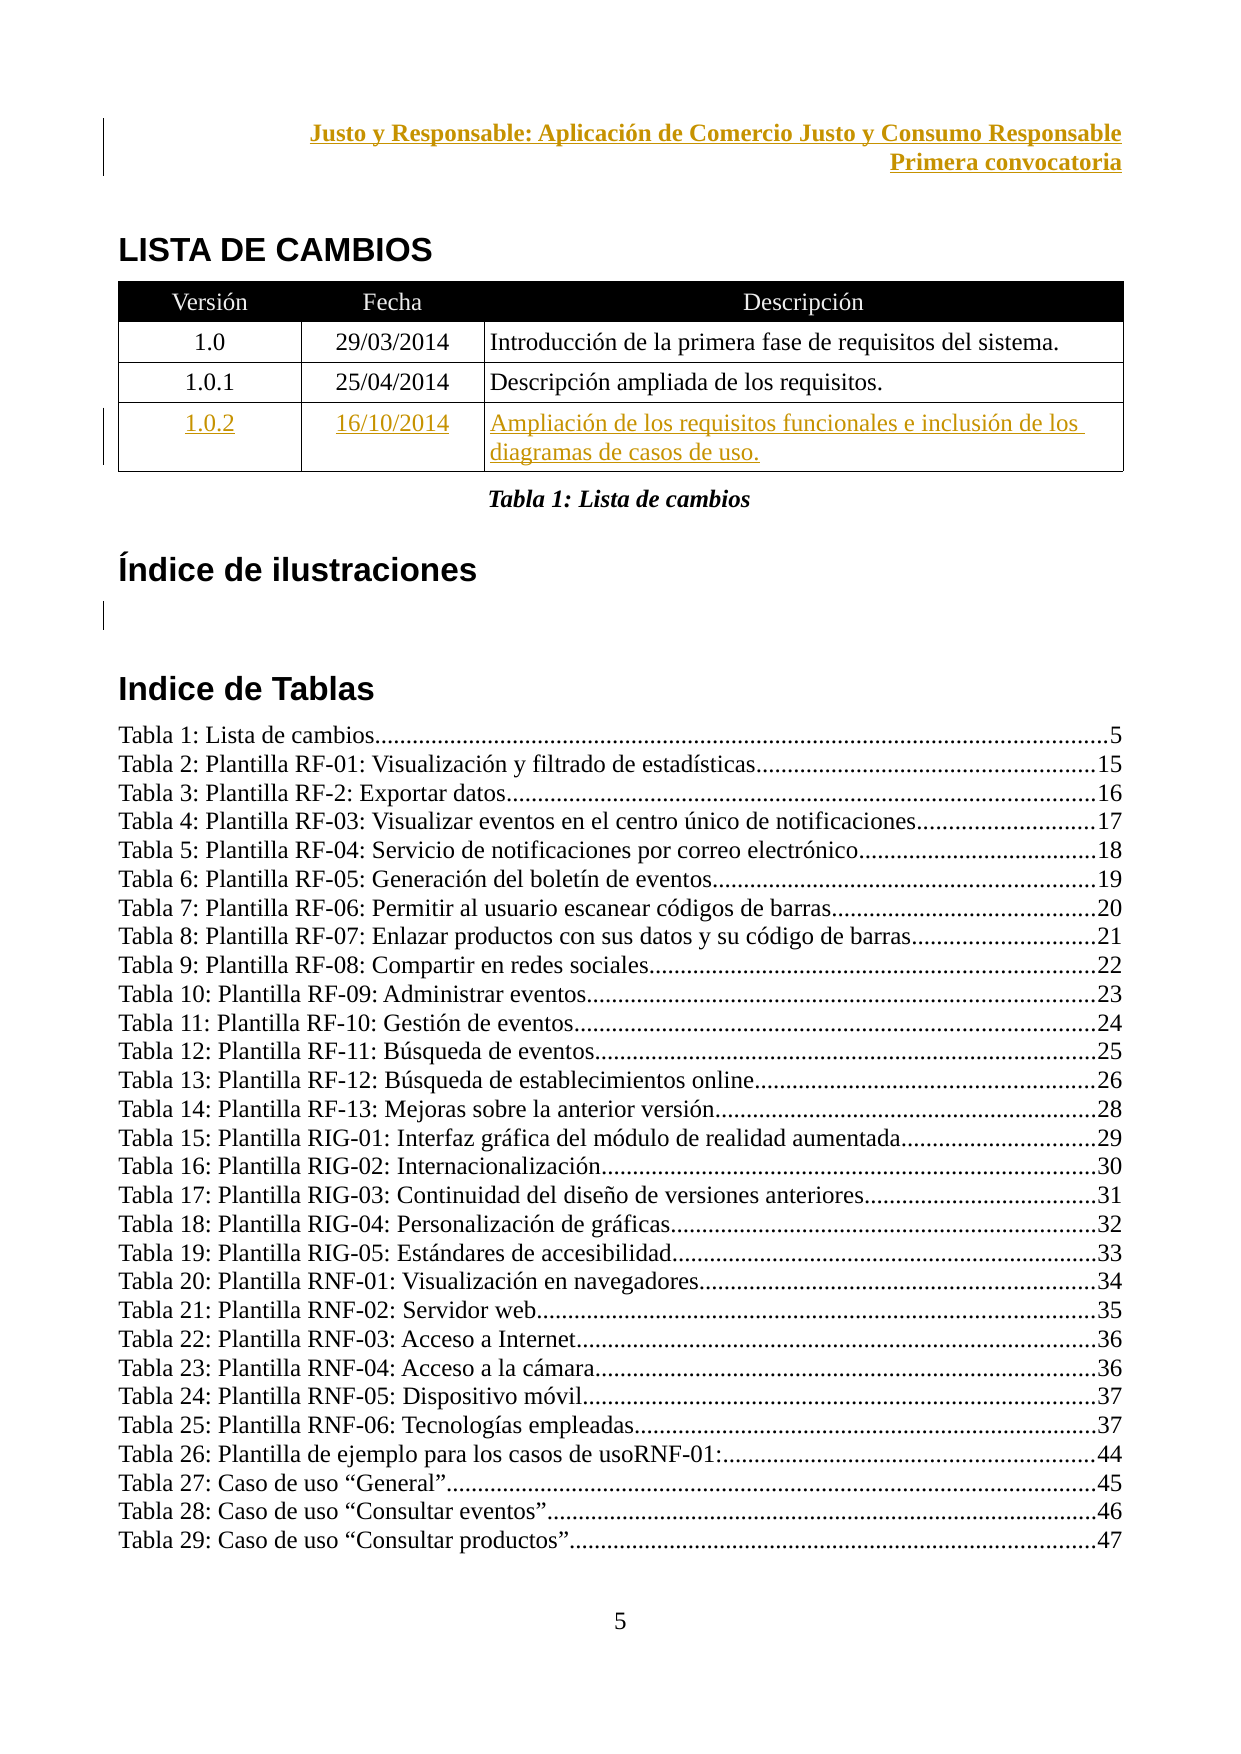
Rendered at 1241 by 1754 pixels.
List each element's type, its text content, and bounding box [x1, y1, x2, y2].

text Tabla 5: Plantilla RF-04: Servicio de notificaciones por correo electrónico 18 [118, 835, 1122, 864]
text Tabla 1: Lista de cambios [118, 484, 1122, 512]
text Tabla 24: Plantilla RNF-05: Dispositivo móvil 37 [118, 1381, 1122, 1410]
subtitle Indice de Tablas [118, 669, 1122, 708]
table_cell 1.0 [119, 322, 301, 362]
table_cell 16/10/2014 [302, 403, 484, 471]
subtitle LISTA DE CAMBIOS [118, 230, 1122, 268]
text Tabla 22: Plantilla RNF-03: Acceso a Internet 36 [118, 1324, 1122, 1353]
table_header Versión [119, 282, 301, 321]
text Tabla 11: Plantilla RF-10: Gestión de eventos 24 [118, 1008, 1122, 1036]
table_cell 25/04/2014 [302, 363, 484, 402]
table_cell 1.0.2 [119, 403, 301, 471]
text Tabla 9: Plantilla RF-08: Compartir en redes sociales 22 [118, 950, 1122, 979]
text Tabla 16: Plantilla RIG-02: Internacionalización 30 [118, 1151, 1122, 1180]
subtitle Índice de ilustraciones [118, 550, 1122, 588]
text Tabla 21: Plantilla RNF-02: Servidor web 35 [118, 1295, 1122, 1324]
text Tabla 7: Plantilla RF-06: Permitir al usuario escanear códigos de barras 20 [118, 893, 1122, 921]
table_cell 1.0.1 [119, 363, 301, 402]
table_header Fecha [302, 282, 484, 321]
text Tabla 17: Plantilla RIG-03: Continuidad del diseño de versiones anteriores 31 [118, 1180, 1122, 1209]
text Tabla 27: Caso de uso “General” 45 [118, 1468, 1122, 1496]
text Tabla 18: Plantilla RIG-04: Personalización de gráficas 32 [118, 1209, 1122, 1238]
text Tabla 2: Plantilla RF-01: Visualización y filtrado de estadísticas 15 [118, 749, 1122, 778]
text Tabla 19: Plantilla RIG-05: Estándares de accesibilidad 33 [118, 1238, 1122, 1266]
text Tabla 3: Plantilla RF-2: Exportar datos 16 [118, 778, 1122, 806]
table_header Descripción [485, 282, 1123, 321]
text Tabla 1: Lista de cambios 5 [118, 720, 1122, 749]
text Tabla 10: Plantilla RF-09: Administrar eventos 23 [118, 979, 1122, 1008]
table_cell Descripción ampliada de los requisitos. [485, 363, 1123, 402]
text Tabla 12: Plantilla RF-11: Búsqueda de eventos 25 [118, 1036, 1122, 1065]
text Tabla 29: Caso de uso “Consultar productos” 47 [118, 1525, 1122, 1554]
text Tabla 4: Plantilla RF-03: Visualizar eventos en el centro único de notificaciones 17 [118, 806, 1122, 835]
table_cell Ampliación de los requisitos funcionales e inclusión de los diagramas de casos de uso. [485, 403, 1123, 471]
text Tabla 6: Plantilla RF-05: Generación del boletín de eventos 19 [118, 864, 1122, 893]
text Tabla 15: Plantilla RIG-01: Interfaz gráfica del módulo de realidad aumentada 29 [118, 1123, 1122, 1151]
table_cell 29/03/2014 [302, 322, 484, 362]
text Tabla 14: Plantilla RF-13: Mejoras sobre la anterior versión 28 [118, 1094, 1122, 1123]
text Tabla 20: Plantilla RNF-01: Visualización en navegadores 34 [118, 1266, 1122, 1295]
table_cell Introducción de la primera fase de requisitos del sistema. [485, 322, 1123, 362]
text Tabla 13: Plantilla RF-12: Búsqueda de establecimientos online 26 [118, 1065, 1122, 1094]
text Tabla 28: Caso de uso “Consultar eventos” 46 [118, 1496, 1122, 1525]
text Tabla 23: Plantilla RNF-04: Acceso a la cámara 36 [118, 1353, 1122, 1381]
text Tabla 26: Plantilla de ejemplo para los casos de usoRNF-01: 44 [118, 1439, 1122, 1468]
text Tabla 25: Plantilla RNF-06: Tecnologías empleadas 37 [118, 1410, 1122, 1439]
text Tabla 8: Plantilla RF-07: Enlazar productos con sus datos y su código de barras 21 [118, 921, 1122, 950]
